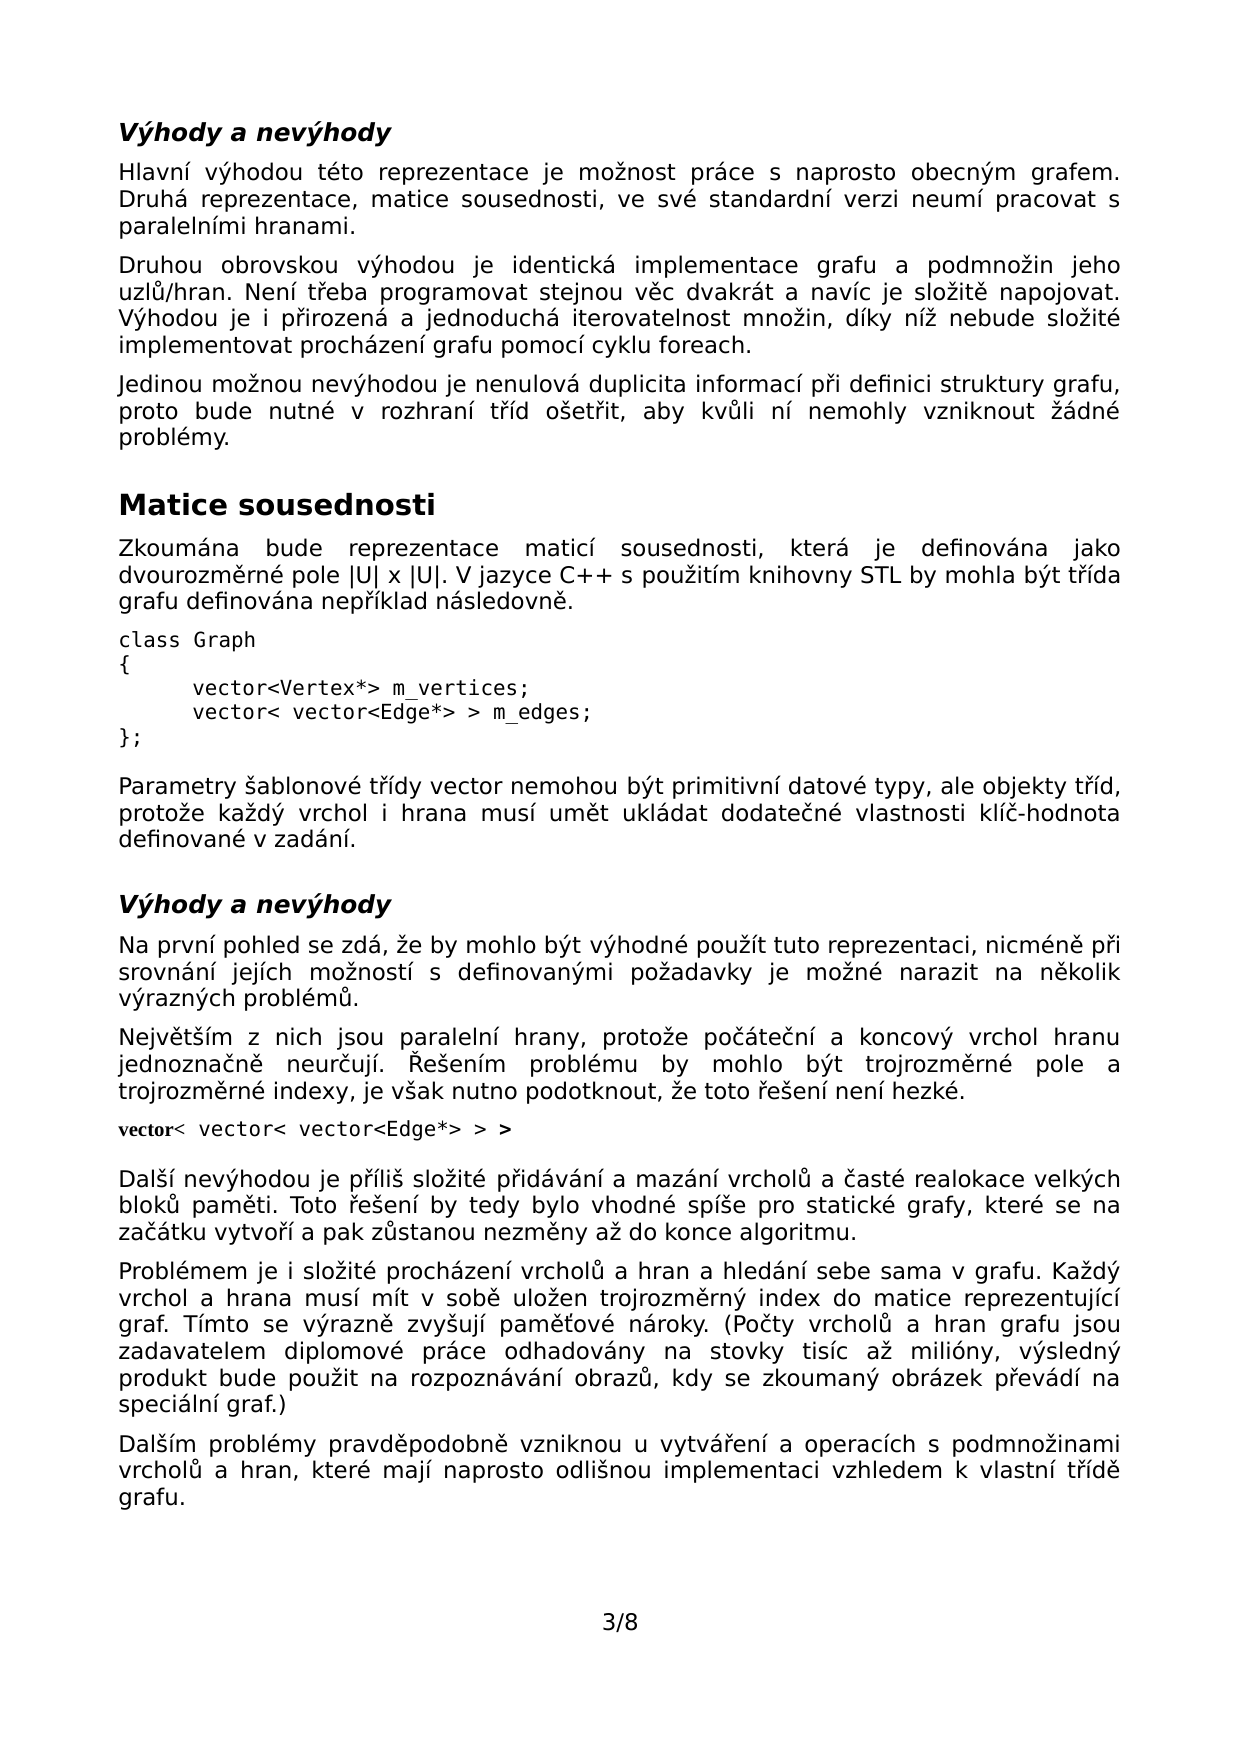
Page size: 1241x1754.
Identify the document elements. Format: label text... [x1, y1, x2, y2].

text Největším z nich jsou paralelní hrany, protože počáteční a koncový vrchol hranu jednoznačně neurčují. Řešením problému by mohlo být trojrozměrné pole a trojrozměrné indexy, je však nutno podotknout, že toto řešení není hezké. [118, 1024, 1122, 1104]
text }; [118, 725, 1122, 749]
text { [118, 652, 1122, 676]
text vector< vector< vector<Edge*> > > [118, 1117, 1122, 1141]
text class Graph [118, 628, 1122, 652]
text Jedinou možnou nevýhodou je nenulová duplicita informací při definici struktury grafu, proto bude nutné v rozhraní tříd ošetřit, aby kvůli ní nemohly vzniknout žádné problémy. [118, 371, 1122, 451]
text Dalším problémy pravděpodobně vzniknou u vytváření a operacích s podmnožinami vrcholů a hran, které mají naprosto odlišnou implementaci vzhledem k vlastní třídě grafu. [118, 1431, 1122, 1511]
text Problémem je i složité procházení vrcholů a hran a hledání sebe sama v grafu. Každý vrchol a hrana musí mít v sobě uložen trojrozměrný index do matice reprezentující graf. Tímto se výrazně zvyšují paměťové nároky. (Počty vrcholů a hran grafu jsou zadavatelem diplomové práce odhadovány na stovky tisíc až milióny, výsledný produkt bude použit na rozpoznávání obrazů, kdy se zkoumaný obrázek převádí na speciální graf.) [118, 1258, 1122, 1418]
text Druhou obrovskou výhodou je identická implementace grafu a podmnožin jeho uzlů/hran. Není třeba programovat stejnou věc dvakrát a navíc je složitě napojovat. Výhodou je i přirozená a jednoduchá iterovatelnost množin, díky níž nebude složité implementovat procházení grafu pomocí cyklu foreach. [118, 252, 1122, 359]
text Další nevýhodou je příliš složité přidávání a mazání vrcholů a časté realokace velkých bloků paměti. Toto řešení by tedy bylo vhodné spíše pro statické grafy, které se na začátku vytvoří a pak zůstanou nezměny až do konce algoritmu. [118, 1166, 1122, 1246]
text Zkoumána bude reprezentace maticí sousednosti, která je definována jako dvourozměrné pole |U| x |U|. V jazyce C++ s použitím knihovny STL by mohla být třída grafu definována nepříklad následovně. [118, 535, 1122, 615]
text Na první pohled se zdá, že by mohlo být výhodné použít tuto reprezentaci, nicméně při srovnání jejích možností s definovanými požadavky je možné narazit na několik výrazných problémů. [118, 932, 1122, 1012]
subtitle Matice sousednosti [118, 489, 1122, 523]
text Hlavní výhodou této reprezentace je možnost práce s naprosto obecným grafem. Druhá reprezentace, matice sousednosti, ve své standardní verzi neumí pracovat s paralelními hranami. [118, 159, 1122, 239]
subtitle Výhody a nevýhody [118, 118, 1122, 147]
text vector< vector<Edge*> > m_edges; [118, 700, 1122, 725]
text Parametry šablonové třídy vector nemohou být primitivní datové typy, ale objekty tříd, protože každý vrchol i hrana musí umět ukládat dodatečné vlastnosti klíč-hodnota definované v zadání. [118, 773, 1122, 853]
text vector<Vertex*> m_vertices; [118, 676, 1122, 700]
subtitle Výhody a nevýhody [118, 891, 1122, 919]
